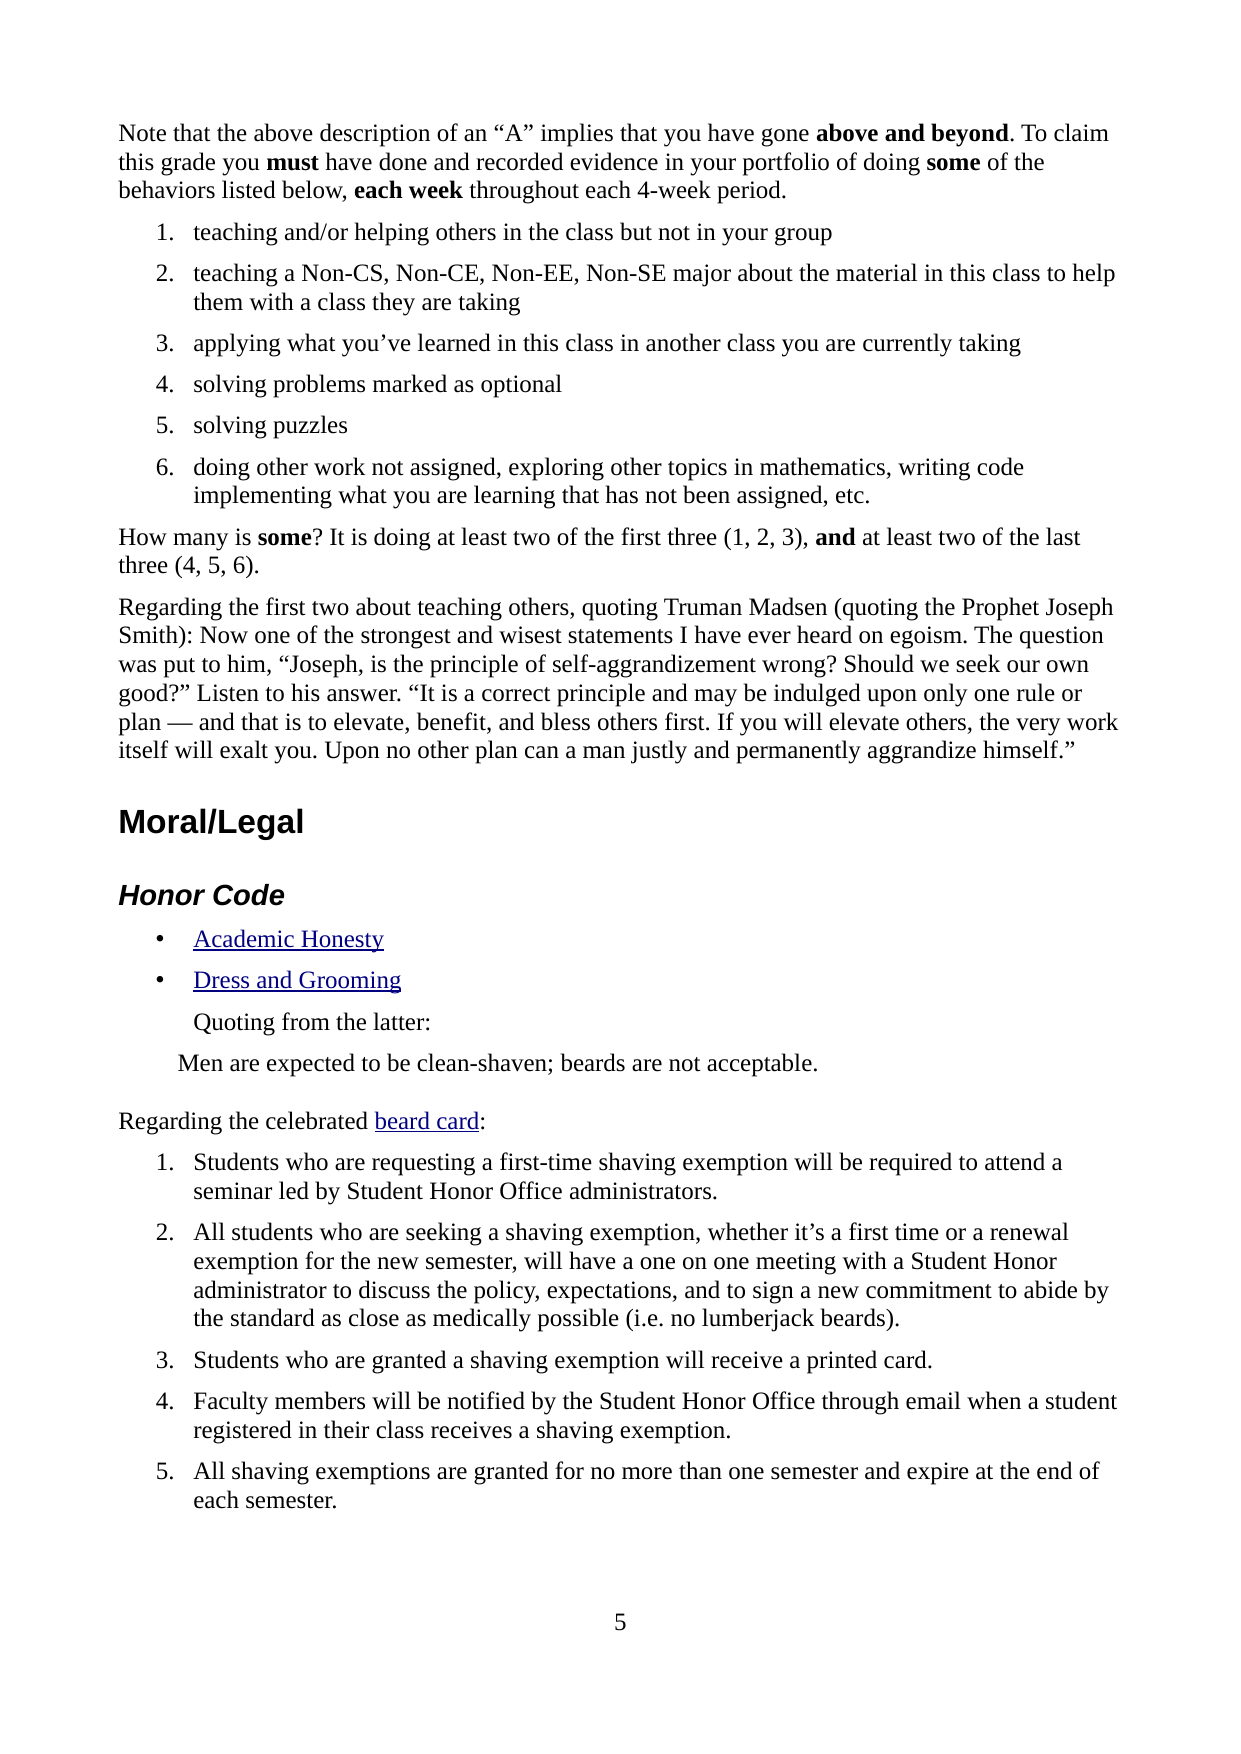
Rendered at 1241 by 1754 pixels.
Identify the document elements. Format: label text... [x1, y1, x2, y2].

list Students who are requesting a first-time shaving exemption will be required to attend a seminar led by Student Honor Office administrators. [156, 1147, 1122, 1205]
list Faculty members will be notified by the Student Honor Office through email when a student registered in their class receives a shaving exemption. [156, 1386, 1122, 1443]
list doing other work not assigned, exploring other topics in mathematics, writing code implementing what you are learning that has not been assigned, etc. [156, 452, 1122, 509]
subtitle Moral/Legal [118, 802, 1122, 841]
text Regarding the first two about teaching others, quoting Truman Madsen (quoting the Prophet Joseph Smith): Now one of the strongest and wisest statements I have ever heard on egoism. The question was put to him, “Joseph, is the principle of self-aggrandizement wrong? Should we seek our own good?” Listen to his answer. “It is a correct principle and may be indulged upon only one rule or plan — and that is to elevate, benefit, and bless others first. If you will elevate others, the very work itself will exalt you. Upon no other plan can a man justly and permanently aggrandize himself.” [118, 592, 1122, 764]
subtitle Honor Code [118, 878, 1122, 912]
list Quoting from the latter: [156, 1007, 1122, 1035]
text Note that the above description of an “A” implies that you have gone above and beyond. To claim this grade you must have done and recorded evidence in your portfolio of doing some of the behaviors listed below, each week throughout each 4-week period. [118, 118, 1122, 204]
list solving problems marked as optional [156, 369, 1122, 398]
list applying what you’ve learned in this class in another class you are currently taking [156, 328, 1122, 357]
list Dress and Grooming [156, 965, 1122, 994]
list teaching and/or helping others in the class but not in your group [156, 217, 1122, 246]
text How many is some? It is doing at least two of the first three (1, 2, 3), and at least two of the last three (4, 5, 6). [118, 522, 1122, 579]
text Men are expected to be clean-shaven; beards are not acceptable. [177, 1048, 1063, 1077]
list teaching a Non-CS, Non-CE, Non-EE, Non-SE major about the material in this class to help them with a class they are taking [156, 258, 1122, 316]
text Regarding the celebrated beard card: [118, 1106, 1122, 1135]
list Students who are granted a shaving exemption will receive a printed card. [156, 1345, 1122, 1373]
list Academic Honesty [156, 924, 1122, 953]
list solving puzzles [156, 411, 1122, 439]
list All shaving exemptions are granted for no more than one semester and expire at the end of each semester. [156, 1456, 1122, 1513]
list All students who are seeking a shaving exemption, whether it’s a first time or a renewal exemption for the new semester, will have a one on one meeting with a Student Honor administrator to discuss the policy, expectations, and to sign a new commitment to abide by the standard as close as medically possible (i.e. no lumberjack beards). [156, 1217, 1122, 1332]
